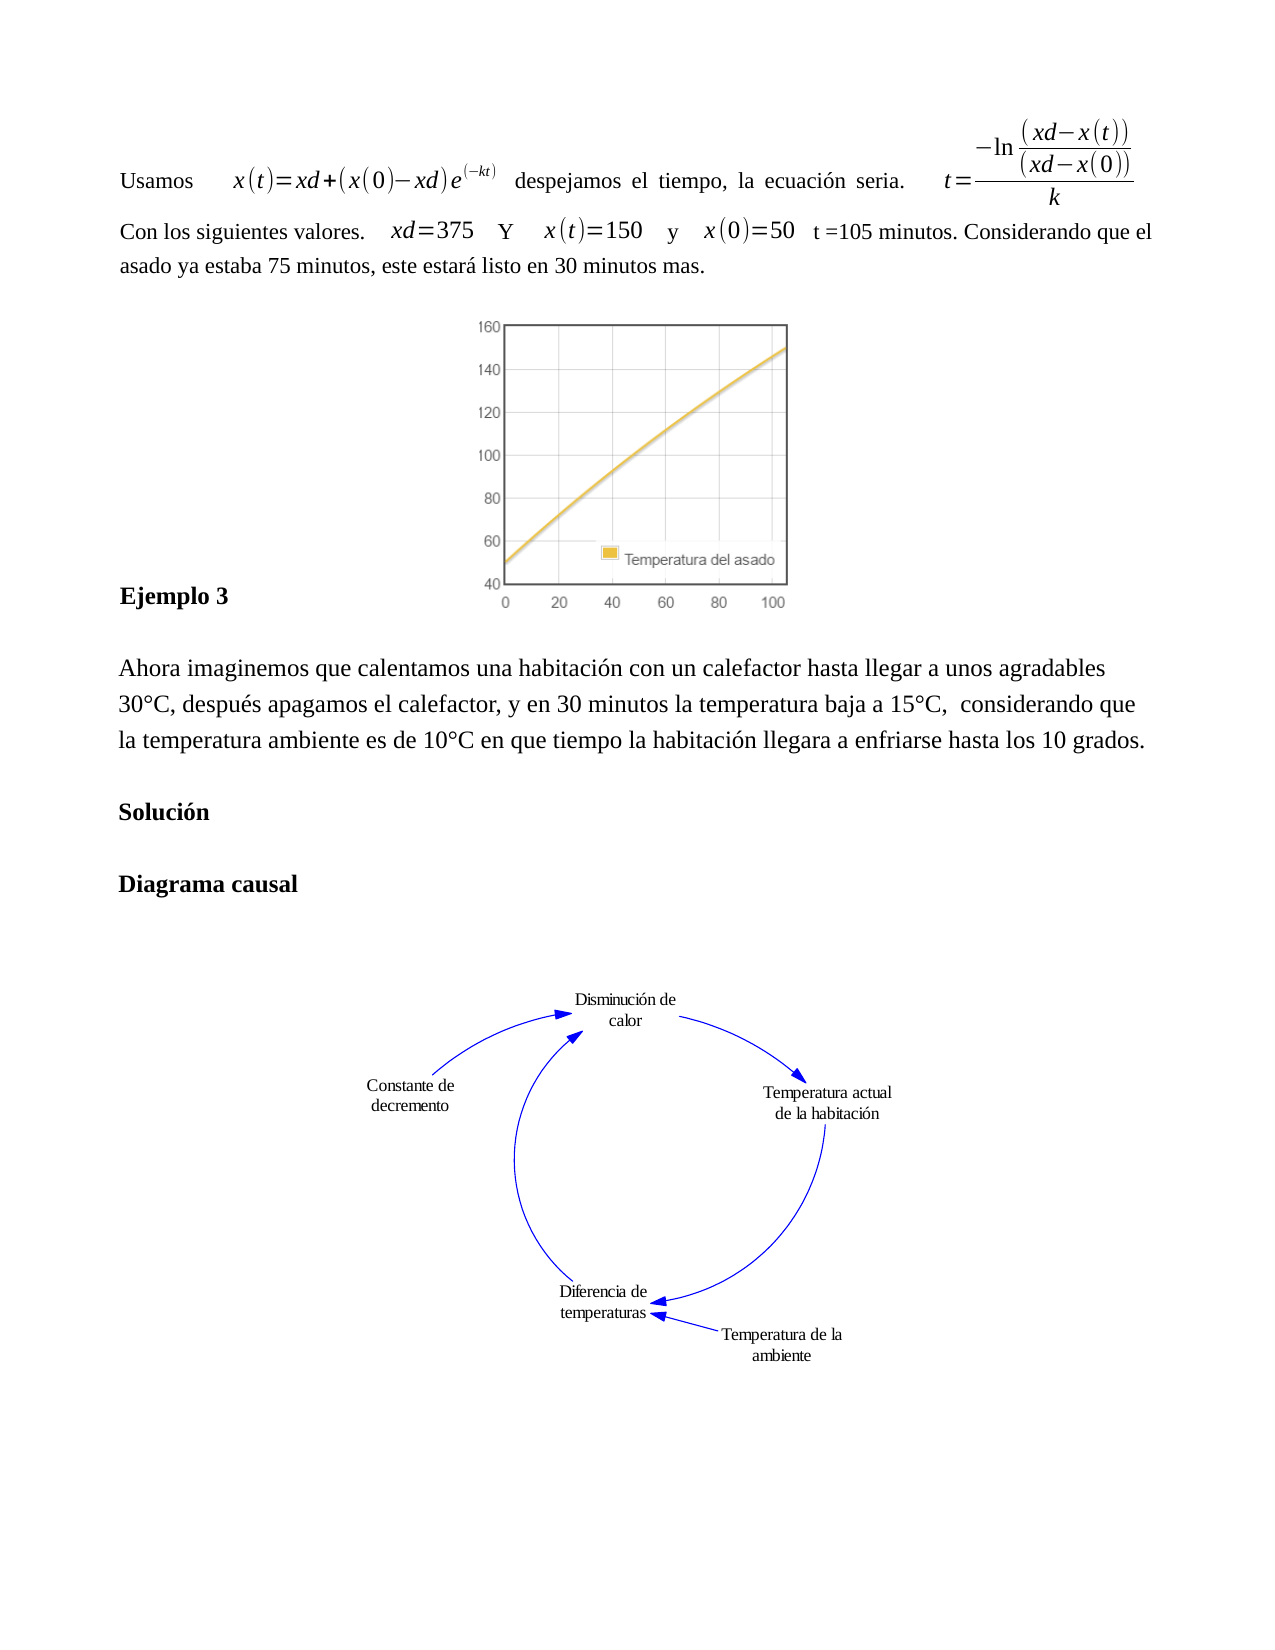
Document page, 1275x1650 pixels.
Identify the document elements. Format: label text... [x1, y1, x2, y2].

text Ejemplo 3 [119, 581, 479, 610]
text Usamos despejamos el tiempo, la ecuación seria. Con los siguientes valores. Y y t =105 minutos. Considerando que el asado ya estaba 75 minutos, este estará listo en 30 minutos mas. [119, 118, 1153, 278]
text Ahora imaginemos que calentamos una habitación con un calefactor hasta llegar a unos agradables 30°C, después apagamos el calefactor, y en 30 minutos la temperatura baja a 15°C, considerando que la temperatura ambiente es de 10°C en que tiempo la habitación llegara a enfriarse hasta los 10 grados. [118, 653, 1153, 754]
text Solución [118, 797, 1153, 826]
picture [479, 318, 796, 615]
text [796, 581, 1153, 610]
text Diagrama causal [118, 869, 1153, 898]
